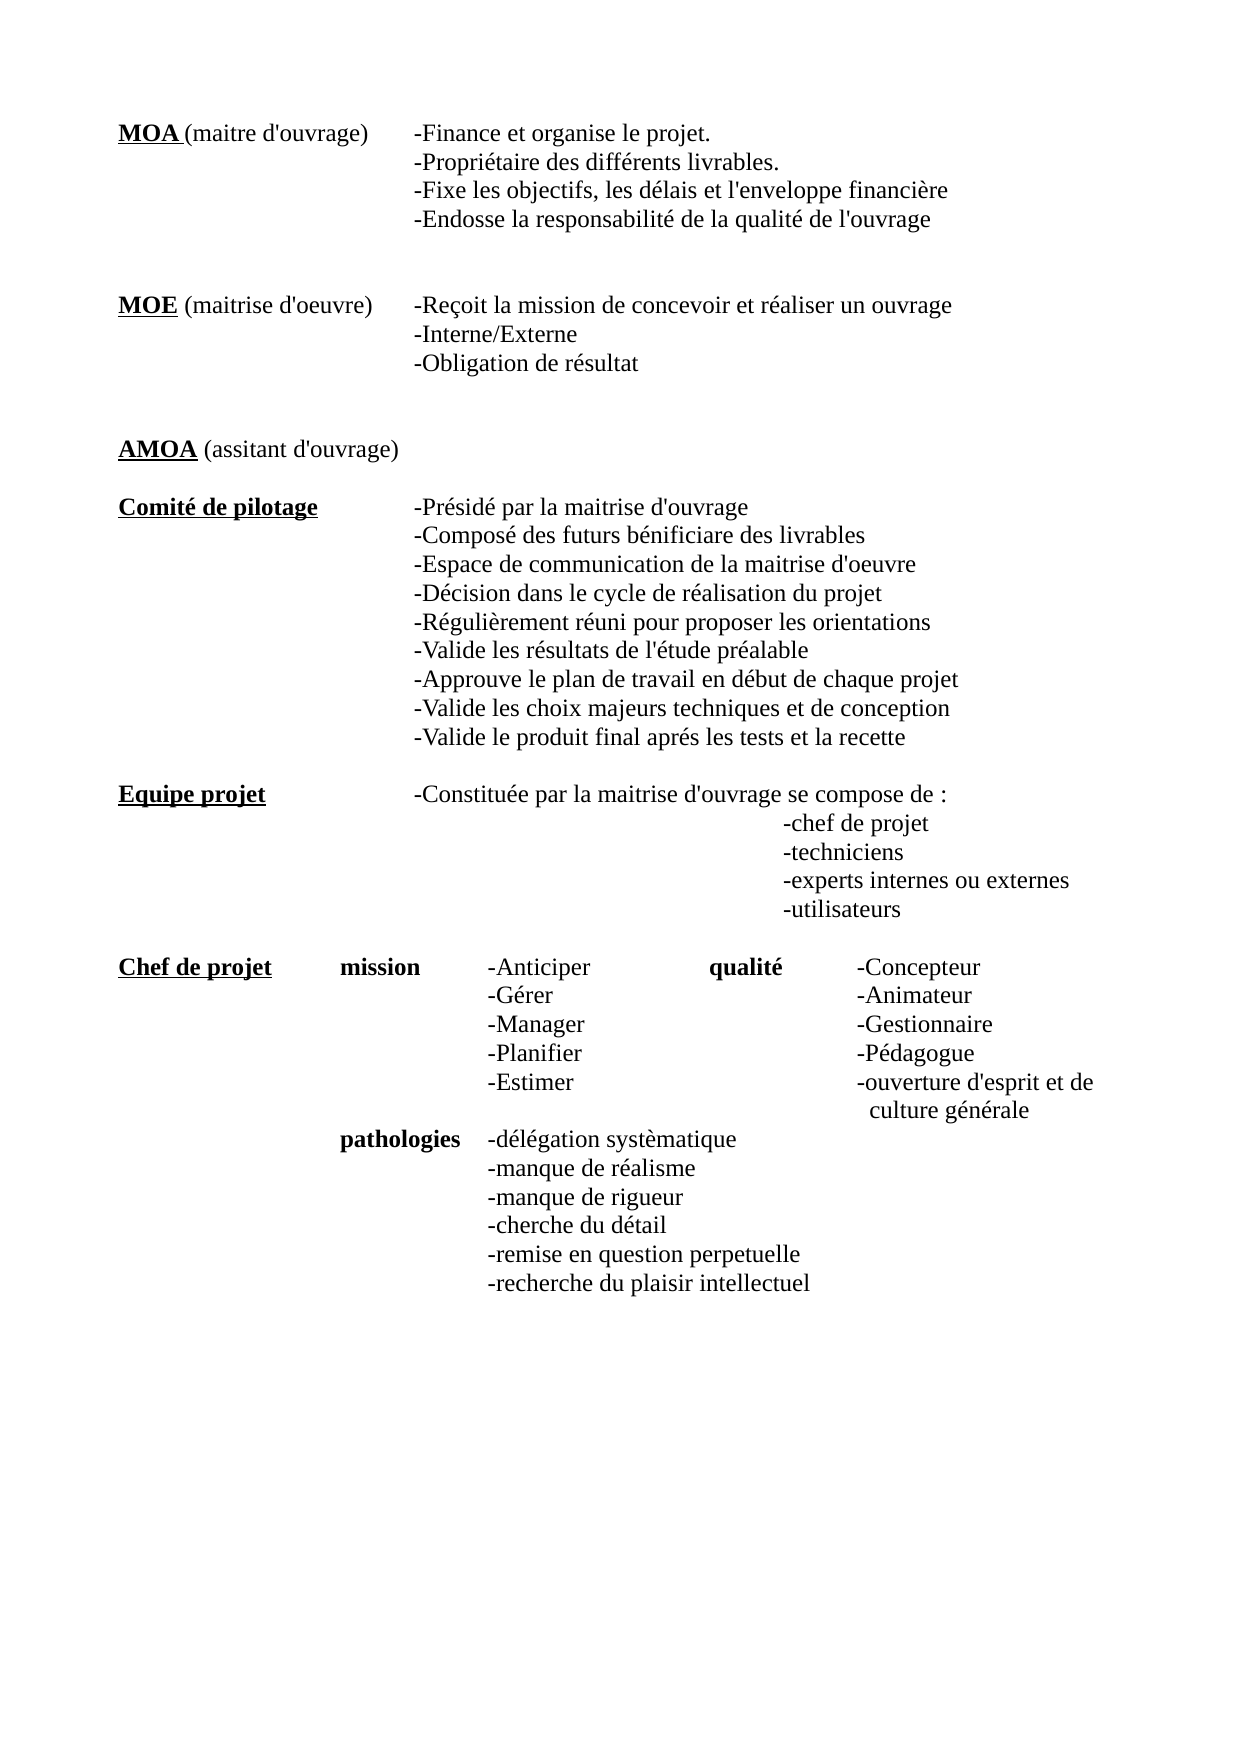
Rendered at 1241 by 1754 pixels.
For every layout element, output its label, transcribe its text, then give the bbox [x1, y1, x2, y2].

text -utilisateurs [118, 894, 1122, 923]
text -Fixe les objectifs, les délais et l'enveloppe financière [118, 176, 1122, 204]
text -Régulièrement réuni pour proposer les orientations [118, 607, 1122, 636]
text pathologies -délégation systèmatique [118, 1124, 1122, 1153]
text -Décision dans le cycle de réalisation du projet [118, 578, 1122, 607]
text -Approuve le plan de travail en début de chaque projet [118, 664, 1122, 693]
text Comité de pilotage -Présidé par la maitrise d'ouvrage [118, 492, 1122, 521]
text -Endosse la responsabilité de la qualité de l'ouvrage [118, 204, 1122, 233]
text MOA (maitre d'ouvrage) -Finance et organise le projet. [118, 118, 1122, 147]
text -remise en question perpetuelle [118, 1239, 1122, 1268]
text Chef de projet mission -Anticiper qualité -Concepteur [118, 952, 1122, 981]
text -Interne/Externe [118, 319, 1122, 348]
text -Gérer -Animateur [118, 981, 1122, 1009]
text -Valide les résultats de l'étude préalable [118, 636, 1122, 664]
text -Obligation de résultat [118, 348, 1122, 377]
text -Planifier -Pédagogue [118, 1038, 1122, 1067]
text -Manager -Gestionnaire [118, 1009, 1122, 1038]
text MOE (maitrise d'oeuvre) -Reçoit la mission de concevoir et réaliser un ouvrage [118, 291, 1122, 319]
text -chef de projet [118, 808, 1122, 837]
text AMOA (assitant d'ouvrage) [118, 434, 1122, 463]
text culture générale [118, 1096, 1122, 1124]
text -Estimer -ouverture d'esprit et de [118, 1067, 1122, 1096]
text -cherche du détail [118, 1211, 1122, 1239]
text -experts internes ou externes [118, 866, 1122, 894]
text -Espace de communication de la maitrise d'oeuvre [118, 549, 1122, 578]
text Equipe projet -Constituée par la maitrise d'ouvrage se compose de : [118, 779, 1122, 808]
text -Valide le produit final aprés les tests et la recette [118, 722, 1122, 751]
text -techniciens [118, 837, 1122, 866]
text -manque de rigueur [118, 1182, 1122, 1211]
text -Propriétaire des différents livrables. [118, 147, 1122, 176]
text -Composé des futurs bénificiare des livrables [118, 521, 1122, 549]
text -manque de réalisme [118, 1153, 1122, 1182]
text -Valide les choix majeurs techniques et de conception [118, 693, 1122, 722]
text -recherche du plaisir intellectuel [118, 1268, 1122, 1297]
